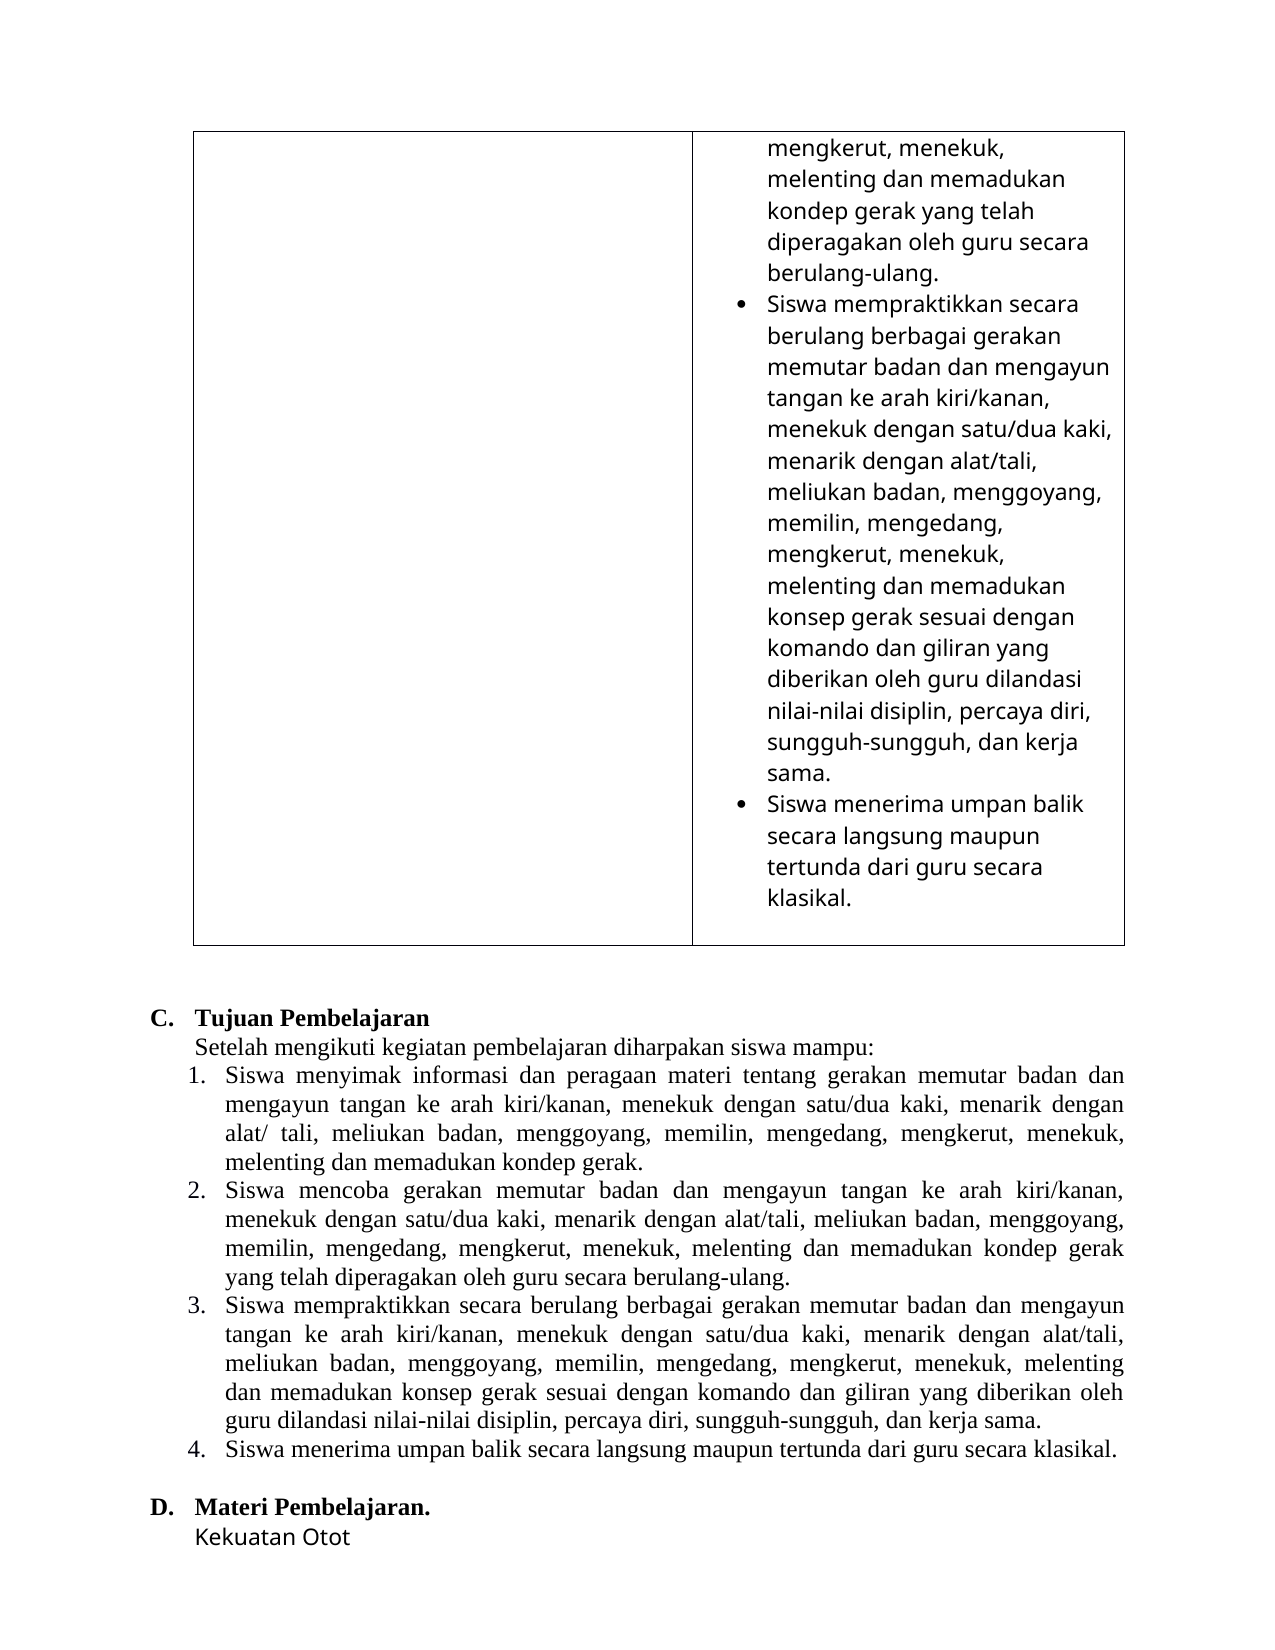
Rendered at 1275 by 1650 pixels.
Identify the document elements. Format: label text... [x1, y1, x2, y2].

text Setelah mengikuti kegiatan pembelajaran diharpakan siswa mampu: [194, 1032, 1125, 1061]
list Siswa menyimak informasi dan peragaan materi tentang gerakan memutar badan dan mengayun tangan ke arah kiri/kanan, menekuk dengan satu/dua kaki, menarik dengan alat/ tali, meliukan badan, menggoyang, memilin, mengedang, mengkerut, menekuk, melenting dan memadukan kondep gerak. [187, 1061, 1125, 1176]
list Siswa mempraktikkan secara berulang berbagai gerakan memutar badan dan mengayun tangan ke arah kiri/kanan, menekuk dengan satu/dua kaki, menarik dengan alat/tali, meliukan badan, menggoyang, memilin, mengedang, mengkerut, menekuk, melenting dan memadukan konsep gerak sesuai dengan komando dan giliran yang diberikan oleh guru dilandasi nilai-nilai disiplin, percaya diri, sungguh-sungguh, dan kerja sama. [187, 1291, 1125, 1434]
list Siswa mencoba gerakan memutar badan dan mengayun tangan ke arah kiri/kanan, menekuk dengan satu/dua kaki, menarik dengan alat/tali, meliukan badan, menggoyang, memilin, mengedang, mengkerut, menekuk, melenting dan memadukan kondep gerak yang telah diperagakan oleh guru secara berulang-ulang. [187, 1176, 1125, 1291]
list Materi Pembelajaran. [150, 1492, 1125, 1521]
list Siswa menerima umpan balik secara langsung maupun tertunda dari guru secara klasikal. [187, 1434, 1125, 1463]
table_cell mengkerut, menekuk, melenting dan memadukan kondep gerak yang telah diperagakan oleh guru secara berulang-ulang. Siswa mempraktikkan secara berulang berbagai gerakan memutar badan dan mengayun tangan ke arah kiri/kanan, menekuk dengan satu/dua kaki, menarik dengan alat/tali, meliukan badan, menggoyang, memilin, mengedang, mengkerut, menekuk, melenting dan memadukan konsep gerak sesuai dengan komando dan giliran yang diberikan oleh guru dilandasi nilai-nilai disiplin, percaya diri, sungguh-sungguh, dan kerja sama. Siswa menerima umpan balik secara langsung maupun tertunda dari guru secara klasikal. [693, 132, 1124, 944]
table_cell [194, 132, 692, 944]
text Kekuatan Otot [150, 1521, 1125, 1552]
list Tujuan Pembelajaran [150, 1003, 1125, 1032]
